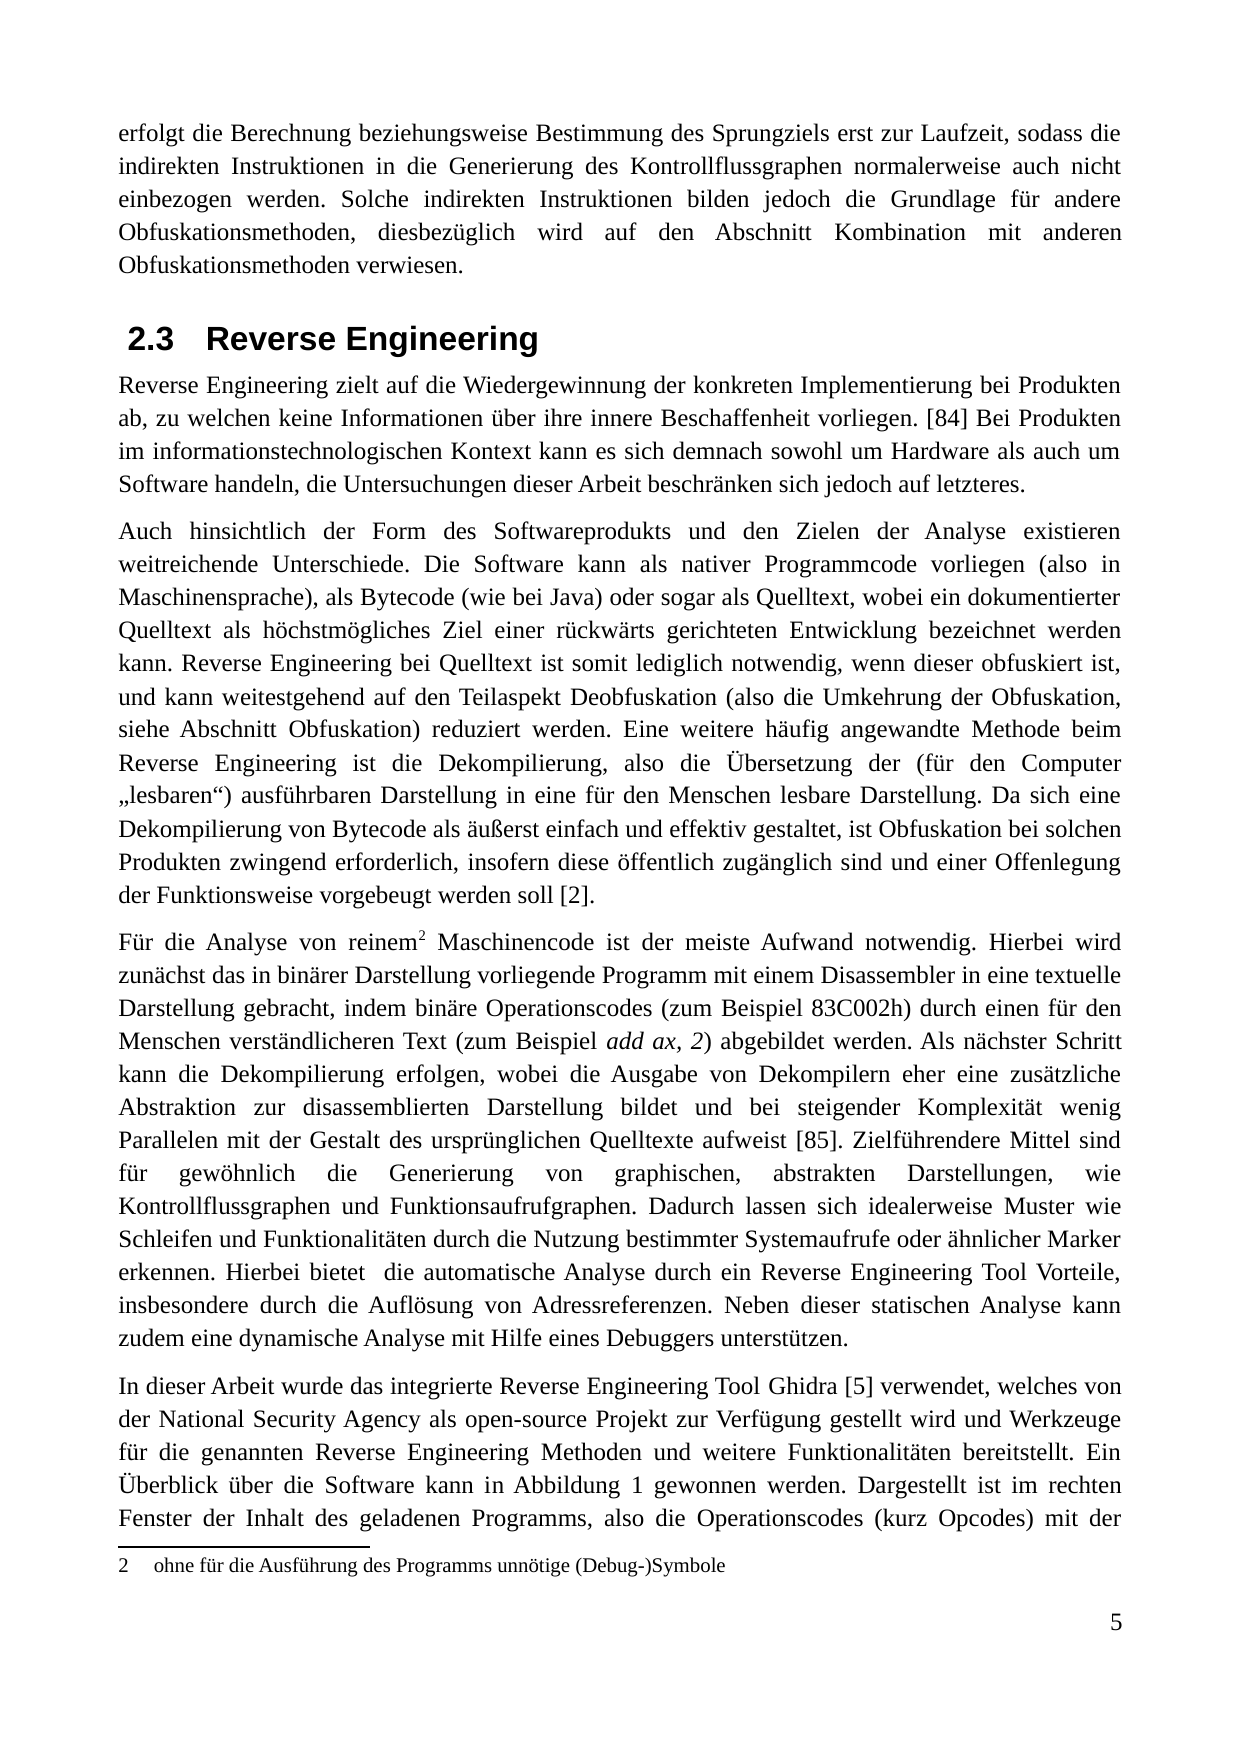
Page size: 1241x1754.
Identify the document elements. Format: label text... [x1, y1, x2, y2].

subtitle Reverse Engineering [118, 319, 1122, 357]
text erfolgt die Berechnung beziehungsweise Bestimmung des Sprungziels erst zur Laufzeit, sodass die indirekten Instruktionen in die Generierung des Kontrollflussgraphen normalerweise auch nicht einbezogen werden. Solche indirekten Instruktionen bilden jedoch die Grundlage für andere Obfuskationsmethoden, diesbezüglich wird auf den Abschnitt Kombination mit anderen Obfuskationsmethoden verwiesen. [118, 118, 1122, 279]
text ohne für die Ausführung des Programms unnötige (Debug-)Symbole [118, 1553, 1122, 1577]
text Für die Analyse von reinem Maschinencode ist der meiste Aufwand notwendig. Hierbei wird zunächst das in binärer Darstellung vorliegende Programm mit einem Disassembler in eine textuelle Darstellung gebracht, indem binäre Operationscodes (zum Beispiel 83C002h) durch einen für den Menschen verständlicheren Text (zum Beispiel add ax, 2) abgebildet werden. Als nächster Schritt kann die Dekompilierung erfolgen, wobei die Ausgabe von Dekompilern eher eine zusätzliche Abstraktion zur disassemblierten Darstellung bildet und bei steigender Komplexität wenig Parallelen mit der Gestalt des ursprünglichen Quelltexte aufweist [85]. Zielführendere Mittel sind für gewöhnlich die Generierung von graphischen, abstrakten Darstellungen, wie Kontrollflussgraphen und Funktionsaufrufgraphen. Dadurch lassen sich idealerweise Muster wie Schleifen und Funktionalitäten durch die Nutzung bestimmter Systemaufrufe oder ähnlicher Marker erkennen. Hierbei bietet die automatische Analyse durch ein Reverse Engineering Tool Vorteile, insbesondere durch die Auflösung von Adressreferenzen. Neben dieser statischen Analyse kann zudem eine dynamische Analyse mit Hilfe eines Debuggers unterstützen. [118, 927, 1122, 1352]
text Reverse Engineering zielt auf die Wiedergewinnung der konkreten Implementierung bei Produkten ab, zu welchen keine Informationen über ihre innere Beschaffenheit vorliegen. [84] Bei Produkten im informationstechnologischen Kontext kann es sich demnach sowohl um Hardware als auch um Software handeln, die Untersuchungen dieser Arbeit beschränken sich jedoch auf letzteres. [118, 370, 1122, 498]
text Auch hinsichtlich der Form des Softwareprodukts und den Zielen der Analyse existieren weitreichende Unterschiede. Die Software kann als nativer Programmcode vorliegen (also in Maschinensprache), als Bytecode (wie bei Java) oder sogar als Quelltext, wobei ein dokumentierter Quelltext als höchstmögliches Ziel einer rückwärts gerichteten Entwicklung bezeichnet werden kann. Reverse Engineering bei Quelltext ist somit lediglich notwendig, wenn dieser obfuskiert ist, und kann weitestgehend auf den Teilaspekt Deobfuskation (also die Umkehrung der Obfuskation, siehe Abschnitt Obfuskation) reduziert werden. Eine weitere häufig angewandte Methode beim Reverse Engineering ist die Dekompilierung, also die Übersetzung der (für den Computer „lesbaren“) ausführbaren Darstellung in eine für den Menschen lesbare Darstellung. Da sich eine Dekompilierung von Bytecode als äußerst einfach und effektiv gestaltet, ist Obfuskation bei solchen Produkten zwingend erforderlich, insofern diese öffentlich zugänglich sind und einer Offenlegung der Funktionsweise vorgebeugt werden soll [2]. [118, 516, 1122, 908]
text In dieser Arbeit wurde das integrierte Reverse Engineering Tool Ghidra [5] verwendet, welches von der National Security Agency als open-source Projekt zur Verfügung gestellt wird und Werkzeuge für die genannten Reverse Engineering Methoden und weitere Funktionalitäten bereitstellt. Ein Überblick über die Software kann in Abbildung 1 gewonnen werden. Dargestellt ist im rechten Fenster der Inhalt des geladenen Programms, also die Operationscodes (kurz Opcodes) mit der [118, 1371, 1122, 1532]
